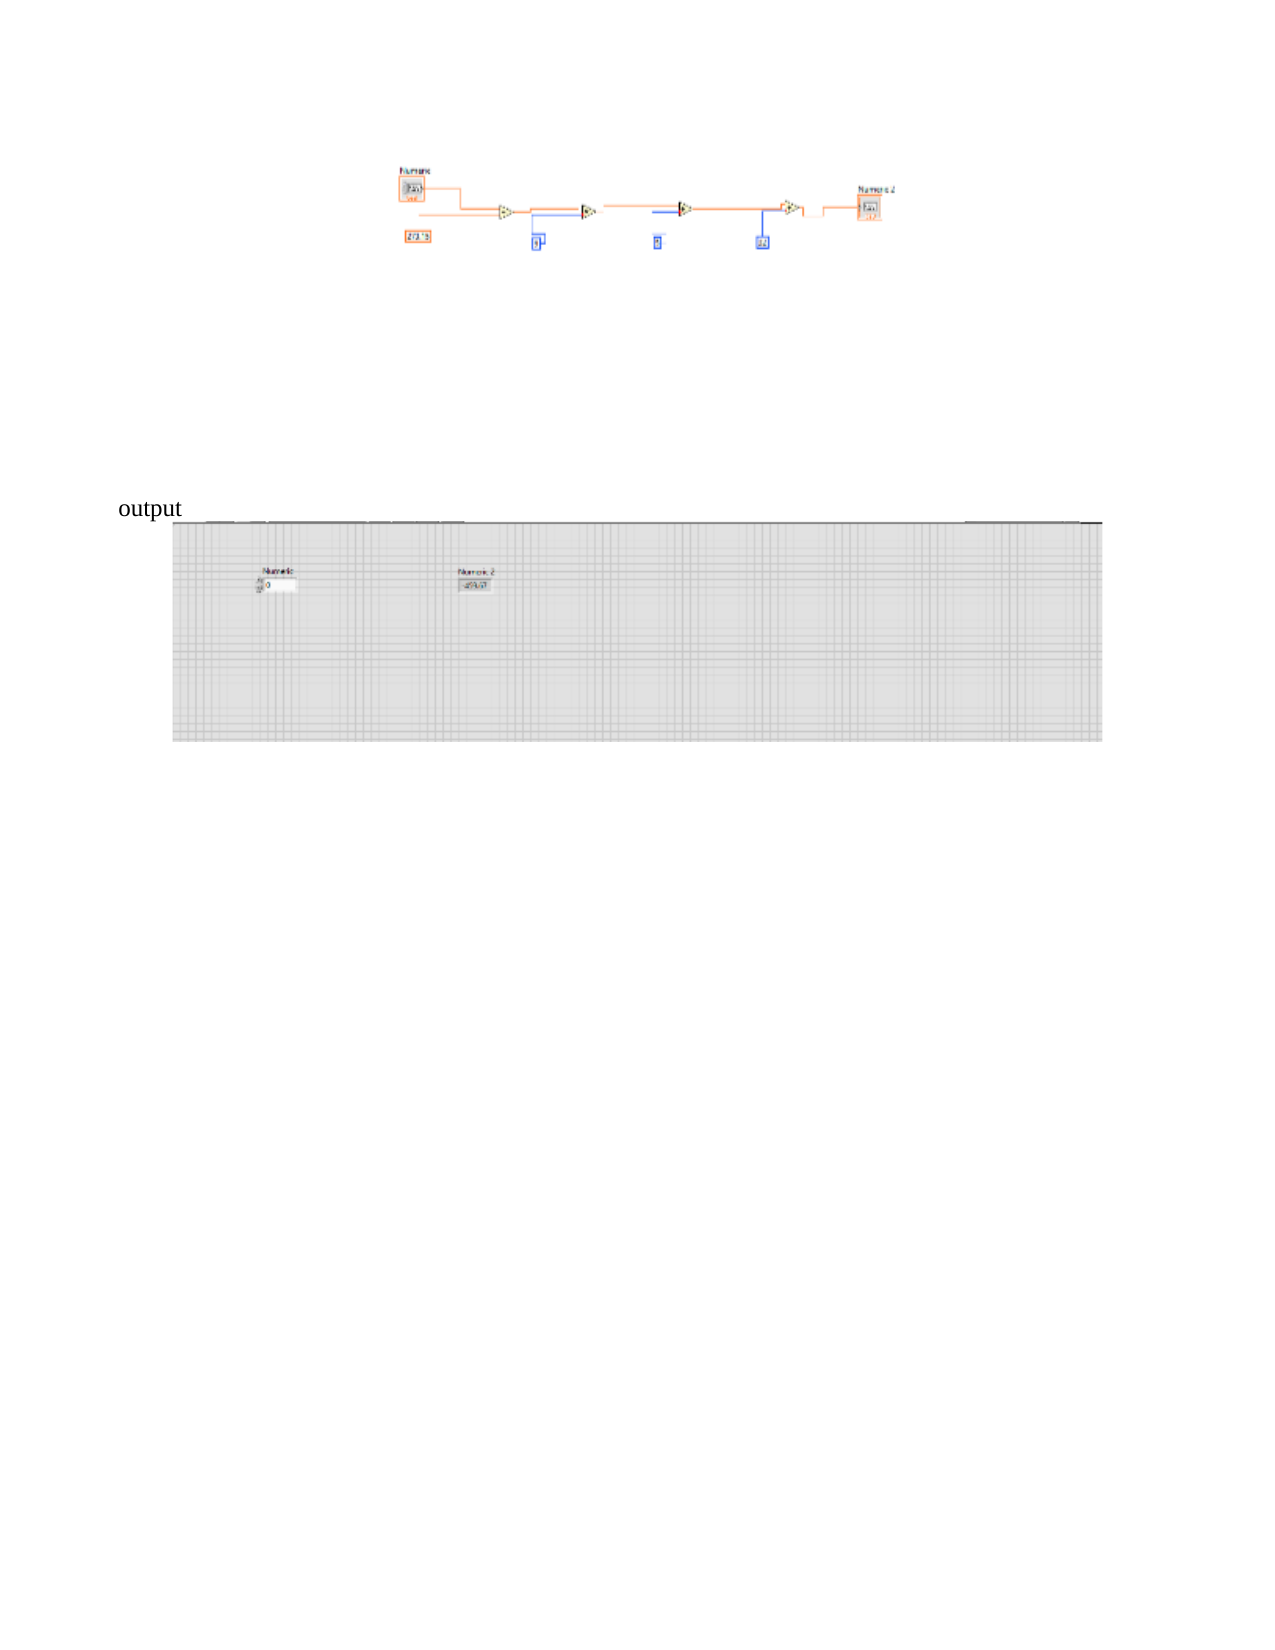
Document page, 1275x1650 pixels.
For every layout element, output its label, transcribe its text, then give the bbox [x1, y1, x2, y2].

picture [200, 118, 1075, 436]
picture [172, 521, 1103, 742]
text output [118, 493, 1157, 522]
